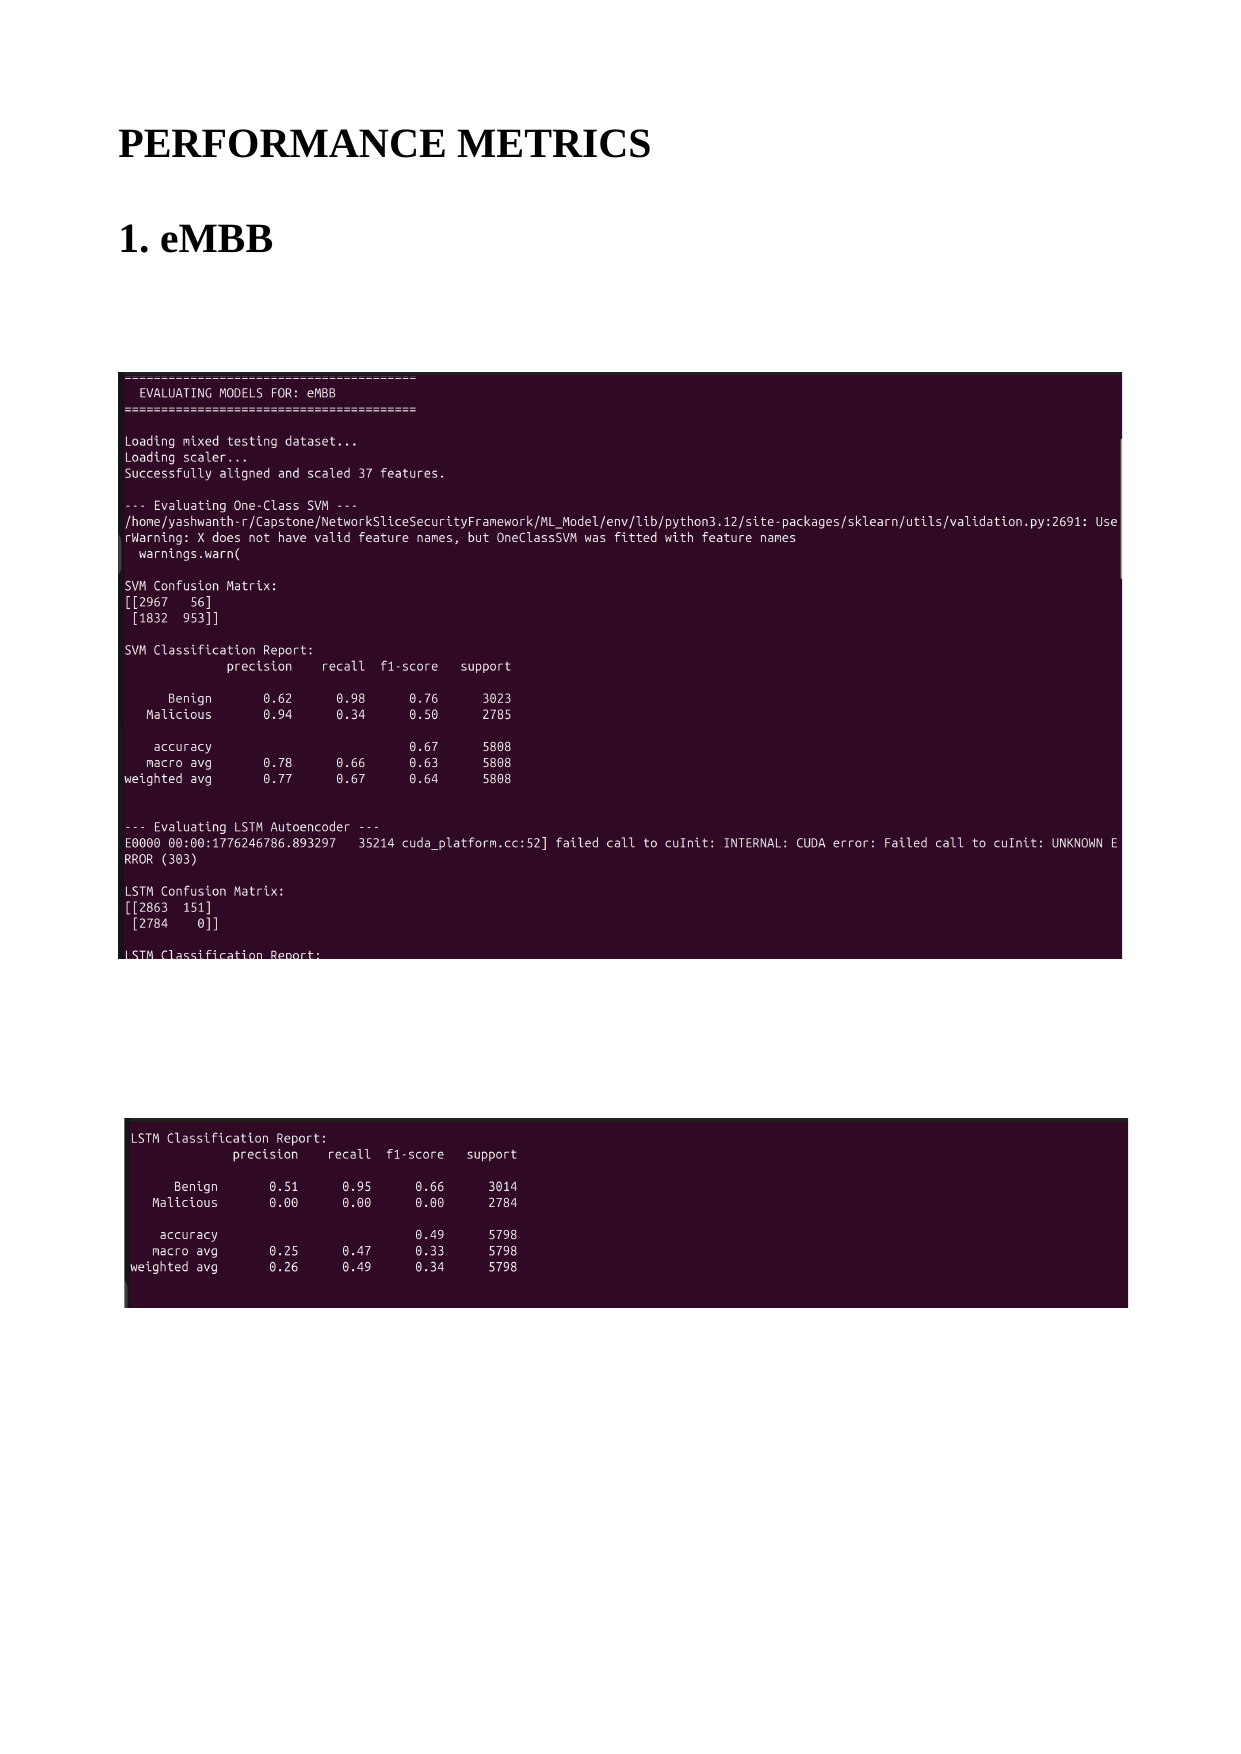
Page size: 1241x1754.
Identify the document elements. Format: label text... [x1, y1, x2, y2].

picture [124, 1118, 1129, 1308]
text 1. eMBB [118, 214, 1122, 262]
text PERFORMANCE METRICS [118, 118, 1122, 166]
picture [118, 372, 1123, 959]
